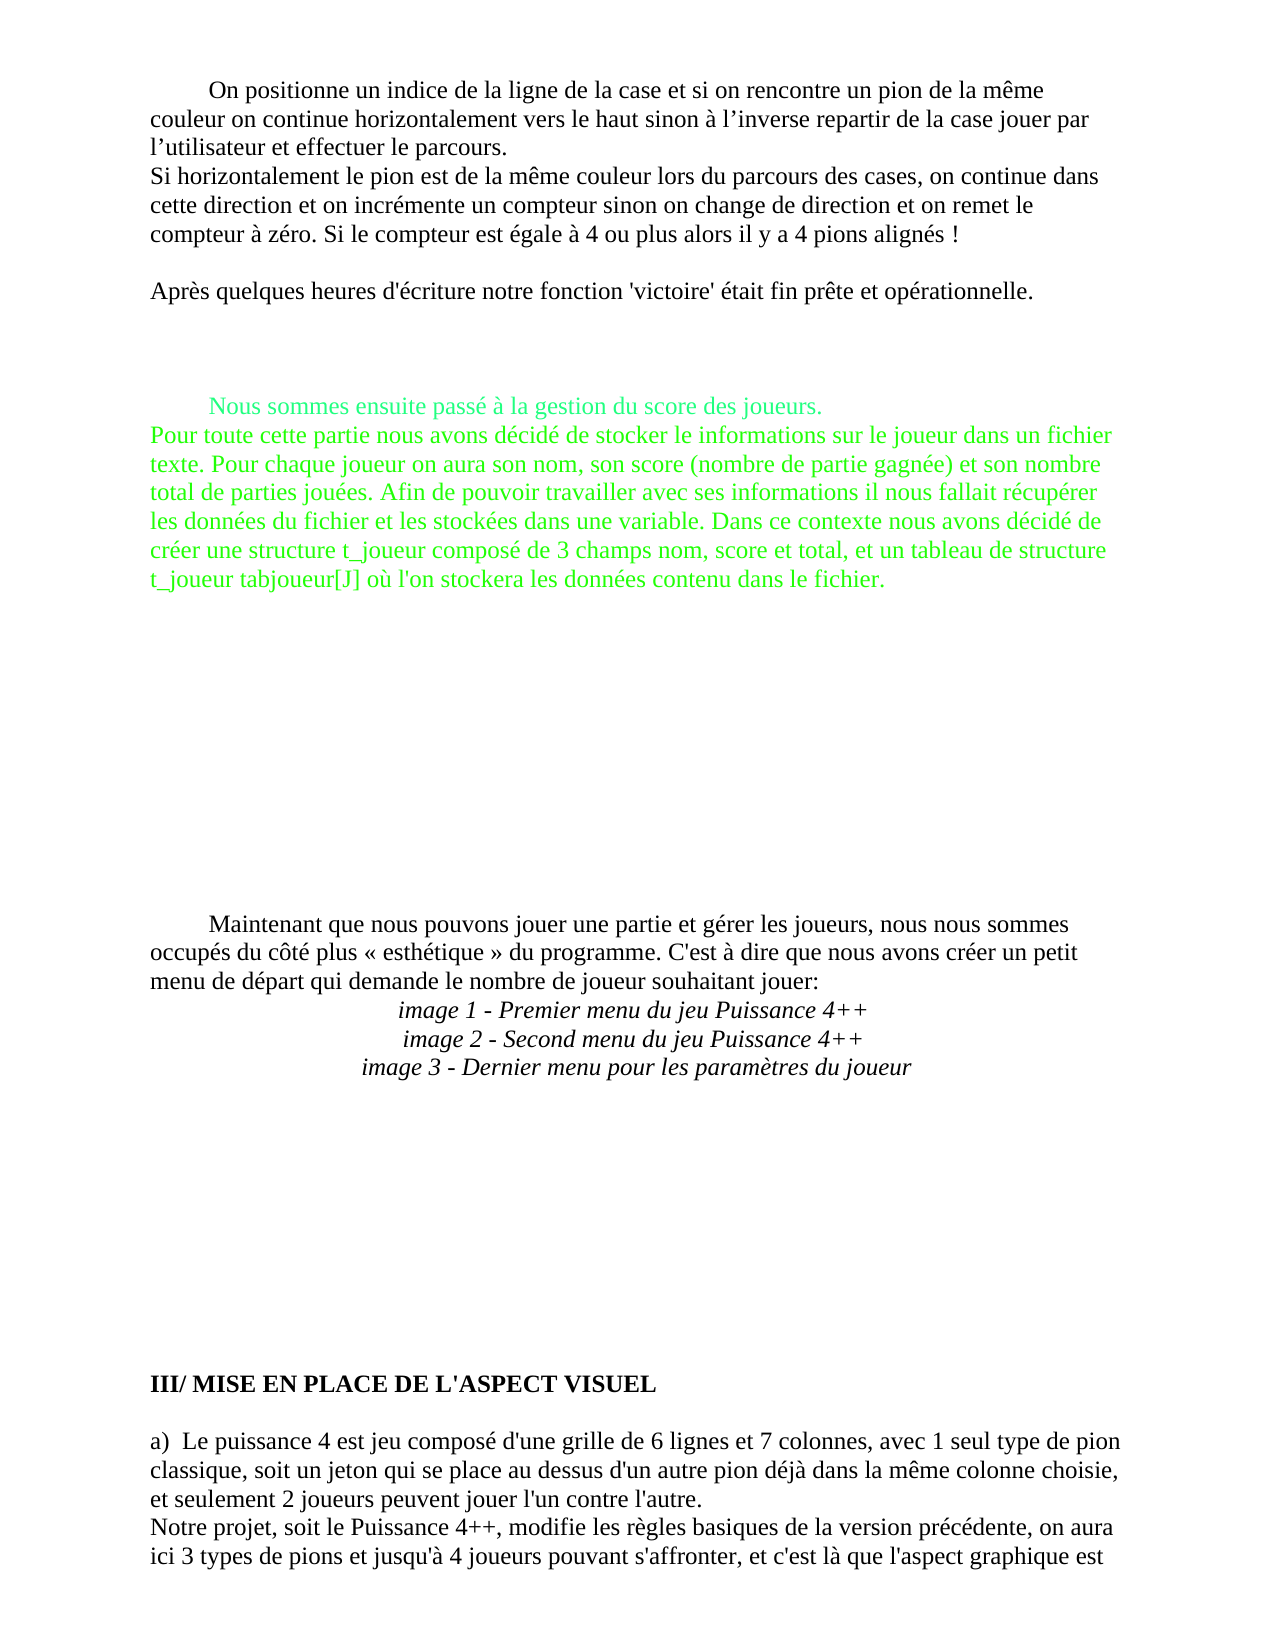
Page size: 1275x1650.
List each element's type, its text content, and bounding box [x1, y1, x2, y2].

text Pour toute cette partie nous avons décidé de stocker le informations sur le joueur dans un fichier texte. Pour chaque joueur on aura son nom, son score (nombre de partie gagnée) et son nombre total de parties jouées. Afin de pouvoir travailler avec ses informations il nous fallait récupérer les données du fichier et les stockées dans une variable. Dans ce contexte nous avons décidé de créer une structure t_joueur composé de 3 champs nom, score et total, et un tableau de structure t_joueur tabjoueur[J] où l'on stockera les données contenu dans le fichier. [150, 420, 1125, 592]
text Si horizontalement le pion est de la même couleur lors du parcours des cases, on continue dans cette direction et on incrémente un compteur sinon on change de direction et on remet le compteur à zéro. Si le compteur est égale à 4 ou plus alors il y a 4 pions alignés ! [150, 161, 1125, 247]
text Notre projet, soit le Puissance 4++, modifie les règles basiques de la version précédente, on aura ici 3 types de pions et jusqu'à 4 joueurs pouvant s'affronter, et c'est là que l'aspect graphique est [150, 1512, 1125, 1570]
text image 3 - Dernier menu pour les paramètres du joueur [150, 1052, 1125, 1081]
text image 2 - Second menu du jeu Puissance 4++ [150, 1024, 1125, 1052]
text Maintenant que nous pouvons jouer une partie et gérer les joueurs, nous nous sommes occupés du côté plus « esthétique » du programme. C'est à dire que nous avons créer un petit menu de départ qui demande le nombre de joueur souhaitant jouer: [150, 909, 1125, 995]
text Nous sommes ensuite passé à la gestion du score des joueurs. [150, 391, 1125, 420]
text a) Le puissance 4 est jeu composé d'une grille de 6 lignes et 7 colonnes, avec 1 seul type de pion classique, soit un jeton qui se place au dessus d'un autre pion déjà dans la même colonne choisie, et seulement 2 joueurs peuvent jouer l'un contre l'autre. [150, 1426, 1125, 1512]
text III/ MISE EN PLACE DE L'ASPECT VISUEL [150, 1369, 1125, 1397]
text image 1 - Premier menu du jeu Puissance 4++ [150, 995, 1125, 1024]
text On positionne un indice de la ligne de la case et si on rencontre un pion de la même couleur on continue horizontalement vers le haut sinon à l’inverse repartir de la case jouer par l’utilisateur et effectuer le parcours. [150, 75, 1125, 161]
text Après quelques heures d'écriture notre fonction 'victoire' était fin prête et opérationnelle. [150, 276, 1125, 305]
